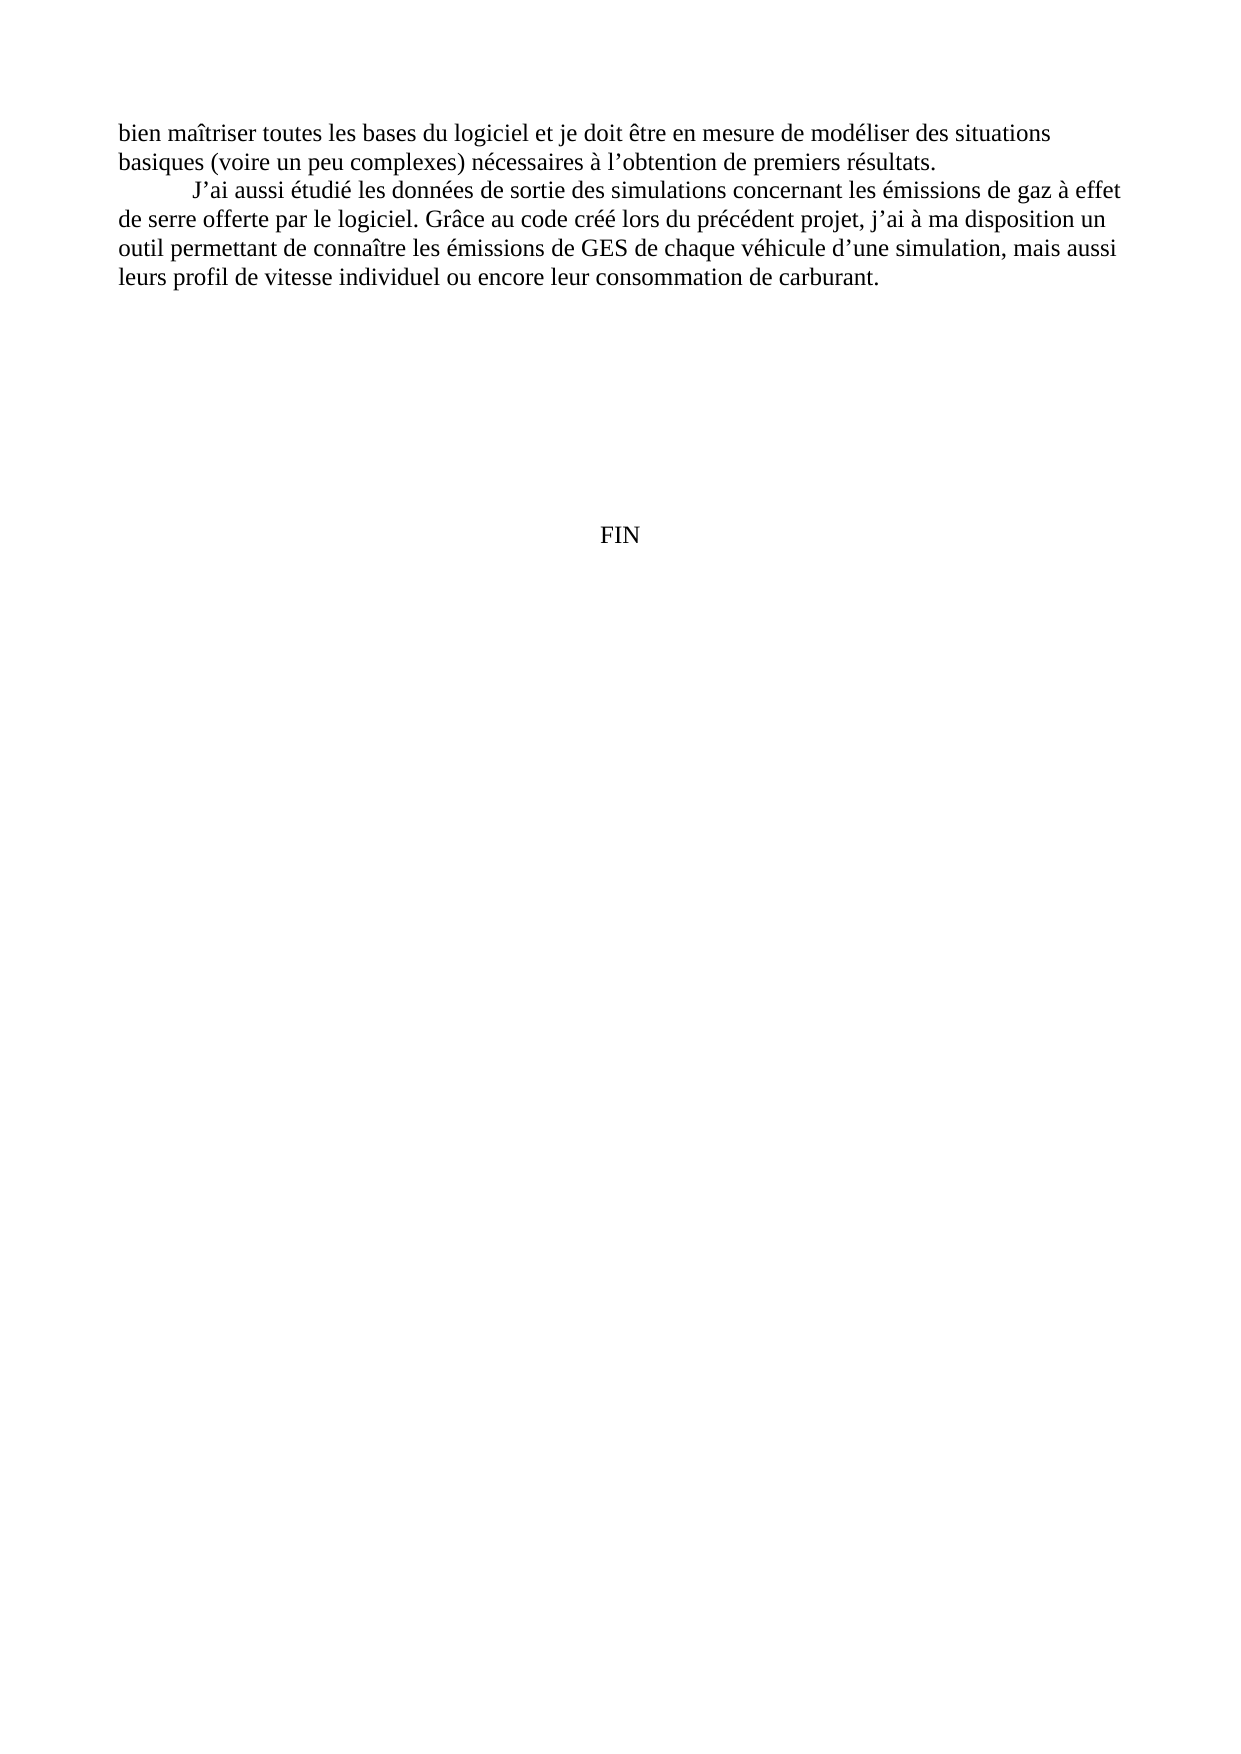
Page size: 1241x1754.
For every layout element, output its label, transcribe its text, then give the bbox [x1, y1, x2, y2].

text bien maîtriser toutes les bases du logiciel et je doit être en mesure de modéliser des situations basiques (voire un peu complexes) nécessaires à l’obtention de premiers résultats. [118, 118, 1122, 176]
text FIN [118, 521, 1122, 549]
text J’ai aussi étudié les données de sortie des simulations concernant les émissions de gaz à effet de serre offerte par le logiciel. Grâce au code créé lors du précédent projet, j’ai à ma disposition un outil permettant de connaître les émissions de GES de chaque véhicule d’une simulation, mais aussi leurs profil de vitesse individuel ou encore leur consommation de carburant. [118, 176, 1122, 291]
